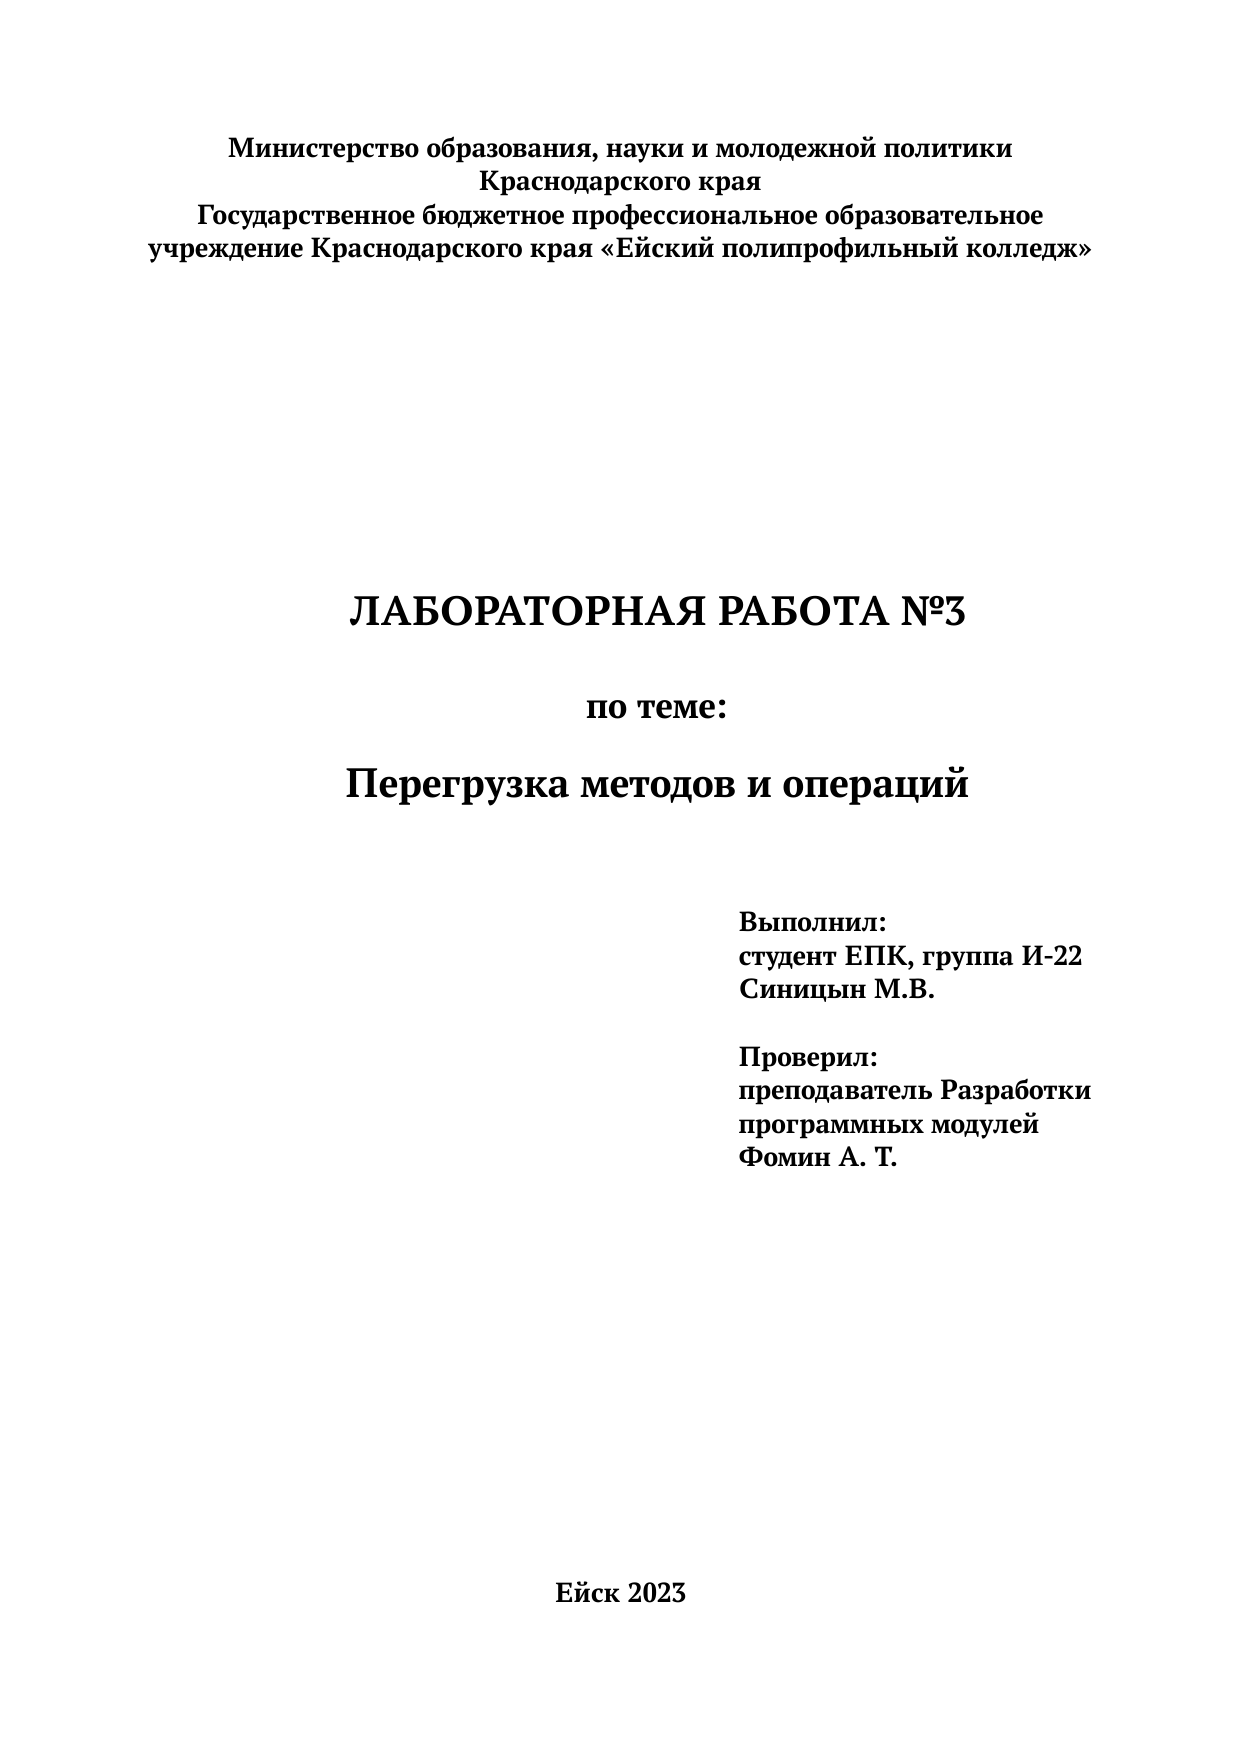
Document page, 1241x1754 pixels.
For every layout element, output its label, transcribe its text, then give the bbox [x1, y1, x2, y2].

subtitle Перегрузка методов и операций [192, 757, 1122, 807]
text преподаватель Разработки программных модулей [738, 1072, 1122, 1139]
text по теме: [192, 682, 1122, 726]
text Фомин А. Т. [738, 1139, 1122, 1173]
text Синицын М.В. [738, 972, 1122, 1005]
text Проверил: [738, 1039, 1122, 1072]
text Государственное бюджетное профессиональное образовательное учреждение Краснодарского края «Ейский полипрофильный колледж» [118, 197, 1122, 264]
text студент ЕПК, группа И-22 [738, 938, 1122, 972]
text Министерство образования, науки и молодежной политики [118, 130, 1122, 163]
text Ейск 2023 [118, 1575, 1122, 1609]
text Выполнил: [738, 904, 1122, 938]
text ЛАБОРАТОРНАЯ РАБОТА №3 [192, 585, 1122, 635]
text Краснодарского края [118, 163, 1122, 197]
